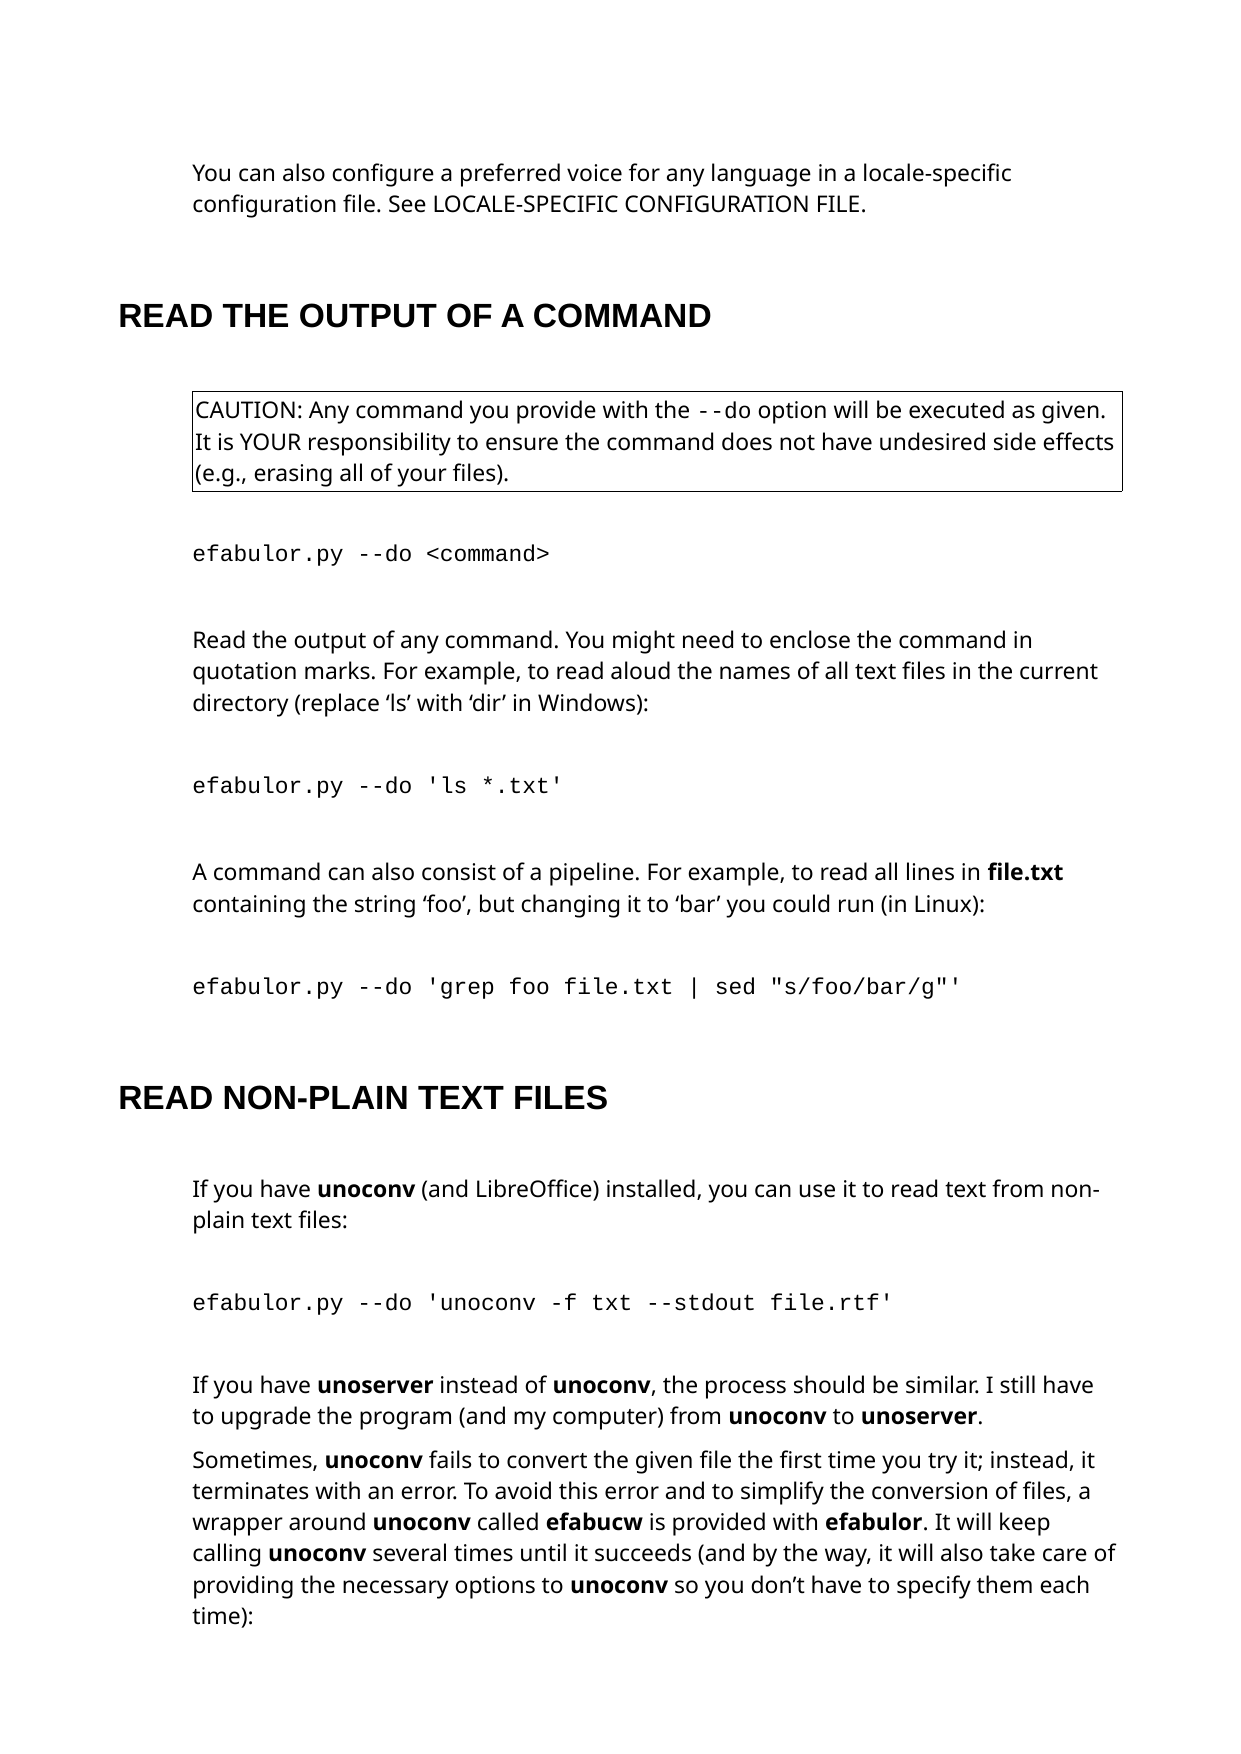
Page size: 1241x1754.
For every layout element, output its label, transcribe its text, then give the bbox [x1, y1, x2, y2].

text efabulor.py --do <command> [192, 542, 1122, 568]
text If you have unoconv (and LibreOffice) installed, you can use it to read text from non-plain text files: [192, 1173, 1122, 1235]
text CAUTION: Any command you provide with the --do option will be executed as given. It is YOUR responsibility to ensure the command does not have undesired side effects (e.g., erasing all of your files). [193, 392, 1122, 491]
text You can also configure a preferred voice for any language in a locale-specific configuration file. See LOCALE-SPECIFIC CONFIGURATION FILE. [192, 157, 1122, 219]
text Read the output of any command. You might need to enclose the command in quotation marks. For example, to read aloud the names of all text files in the current directory (replace ‘ls’ with ‘dir’ in Windows): [192, 624, 1122, 718]
text efabulor.py --do 'unoconv -f txt --stdout file.rtf' [192, 1292, 1122, 1318]
text Sometimes, unoconv fails to convert the given file the first time you try it; instead, it terminates with an error. To avoid this error and to simplify the conversion of files, a wrapper around unoconv called efabucw is provided with efabulor. It will keep calling unoconv several times until it succeeds (and by the way, it will also take care of providing the necessary options to unoconv so you don’t have to specify them each time): [192, 1443, 1122, 1631]
text A command can also consist of a pipeline. For example, to read all lines in file.txt containing the string ‘foo’, but changing it to ‘bar’ you could run (in Linux): [192, 856, 1122, 919]
subtitle READ THE OUTPUT OF A COMMAND [118, 296, 1122, 335]
text If you have unoserver instead of unoconv, the process should be similar. I still have to upgrade the program (and my computer) from unoconv to unoserver. [192, 1368, 1122, 1431]
subtitle READ NON-PLAIN TEXT FILES [118, 1078, 1122, 1117]
text efabulor.py --do 'ls *.txt' [192, 774, 1122, 800]
text efabulor.py --do 'grep foo file.txt | sed "s/foo/bar/g"' [192, 975, 1122, 1001]
